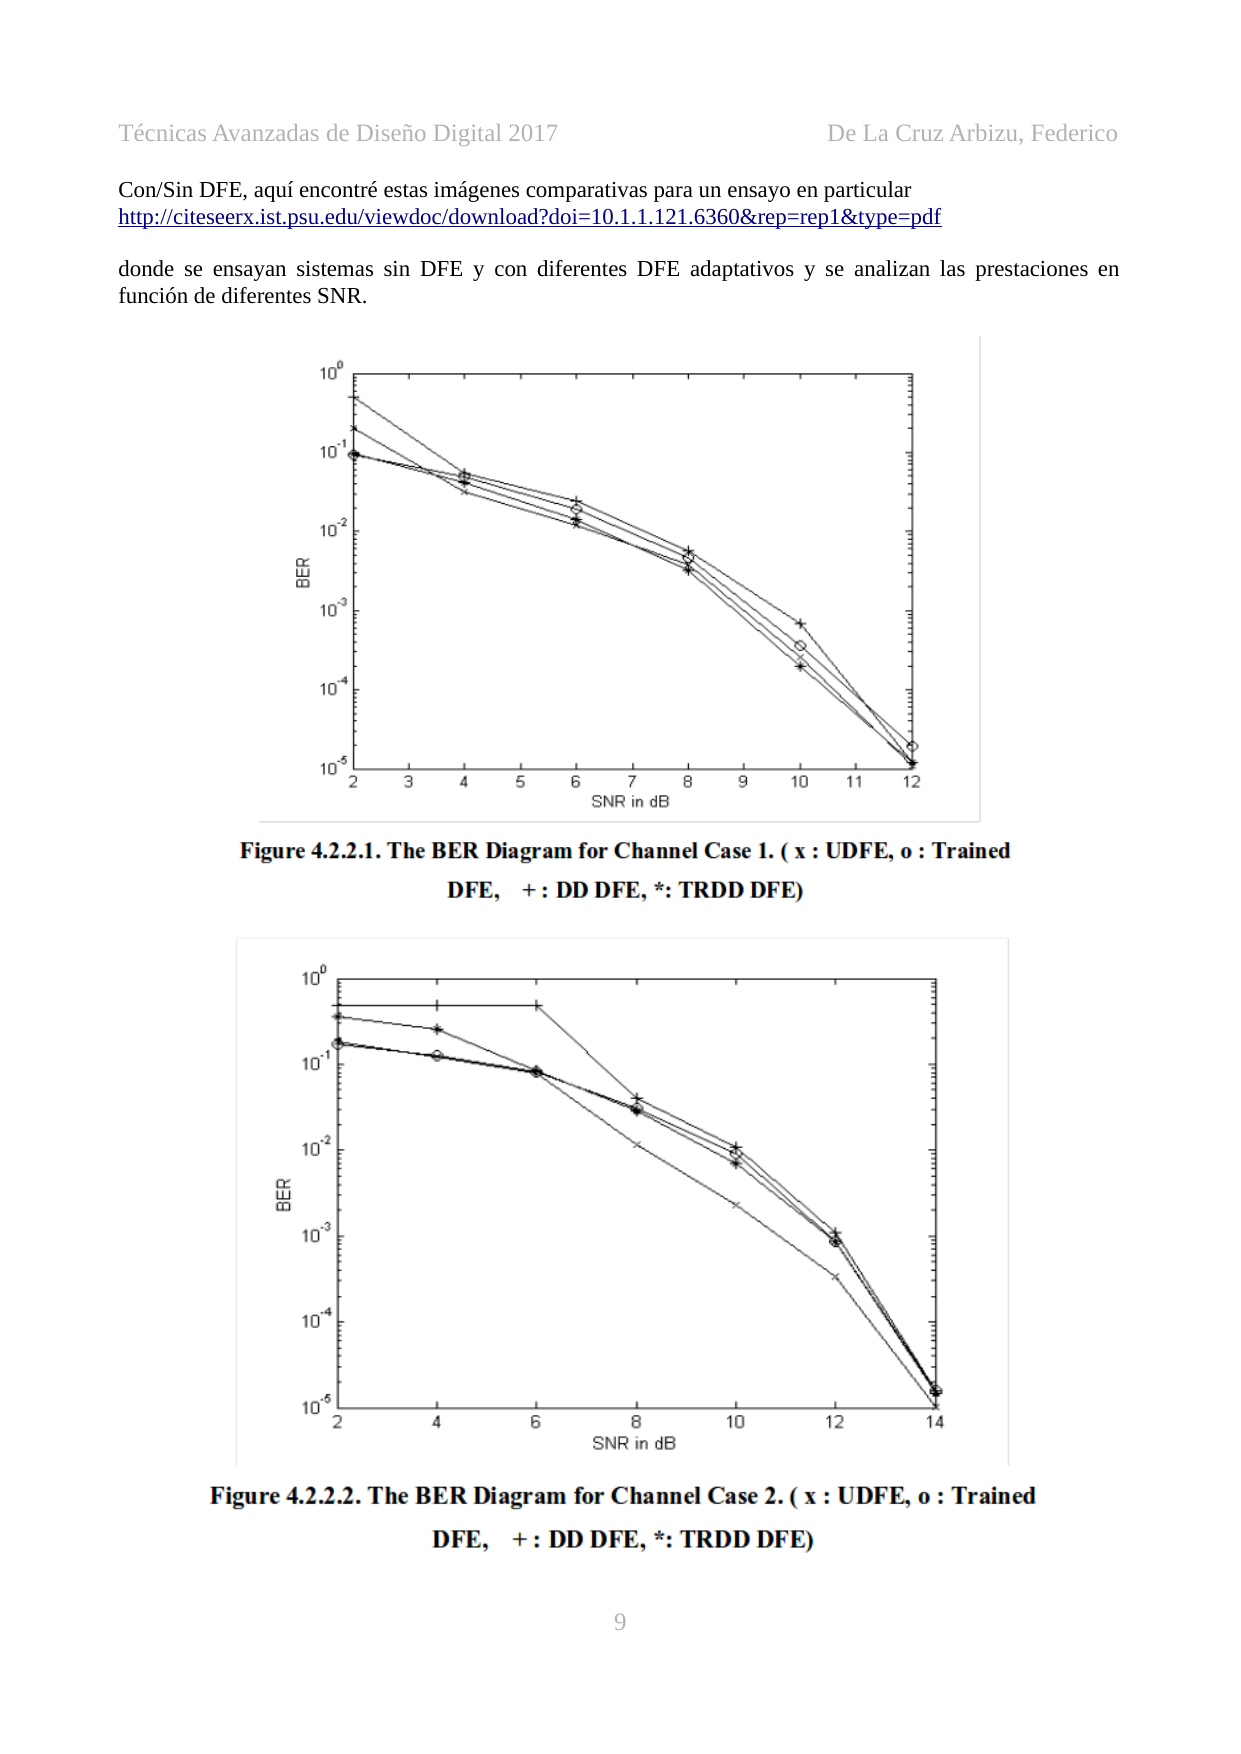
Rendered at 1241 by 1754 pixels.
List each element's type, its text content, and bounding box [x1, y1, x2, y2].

text http://citeseerx.ist.psu.edu/viewdoc/download?doi=10.1.1.121.6360&rep=rep1&type=pdf [118, 203, 1122, 229]
picture [191, 927, 1049, 1557]
text donde se ensayan sistemas sin DFE y con diferentes DFE adaptativos y se analizan las prestaciones en función de diferentes SNR. [118, 255, 1122, 308]
text Con/Sin DFE, aquí encontré estas imágenes comparativas para un ensayo en particular [118, 176, 1122, 203]
picture [221, 329, 1019, 904]
